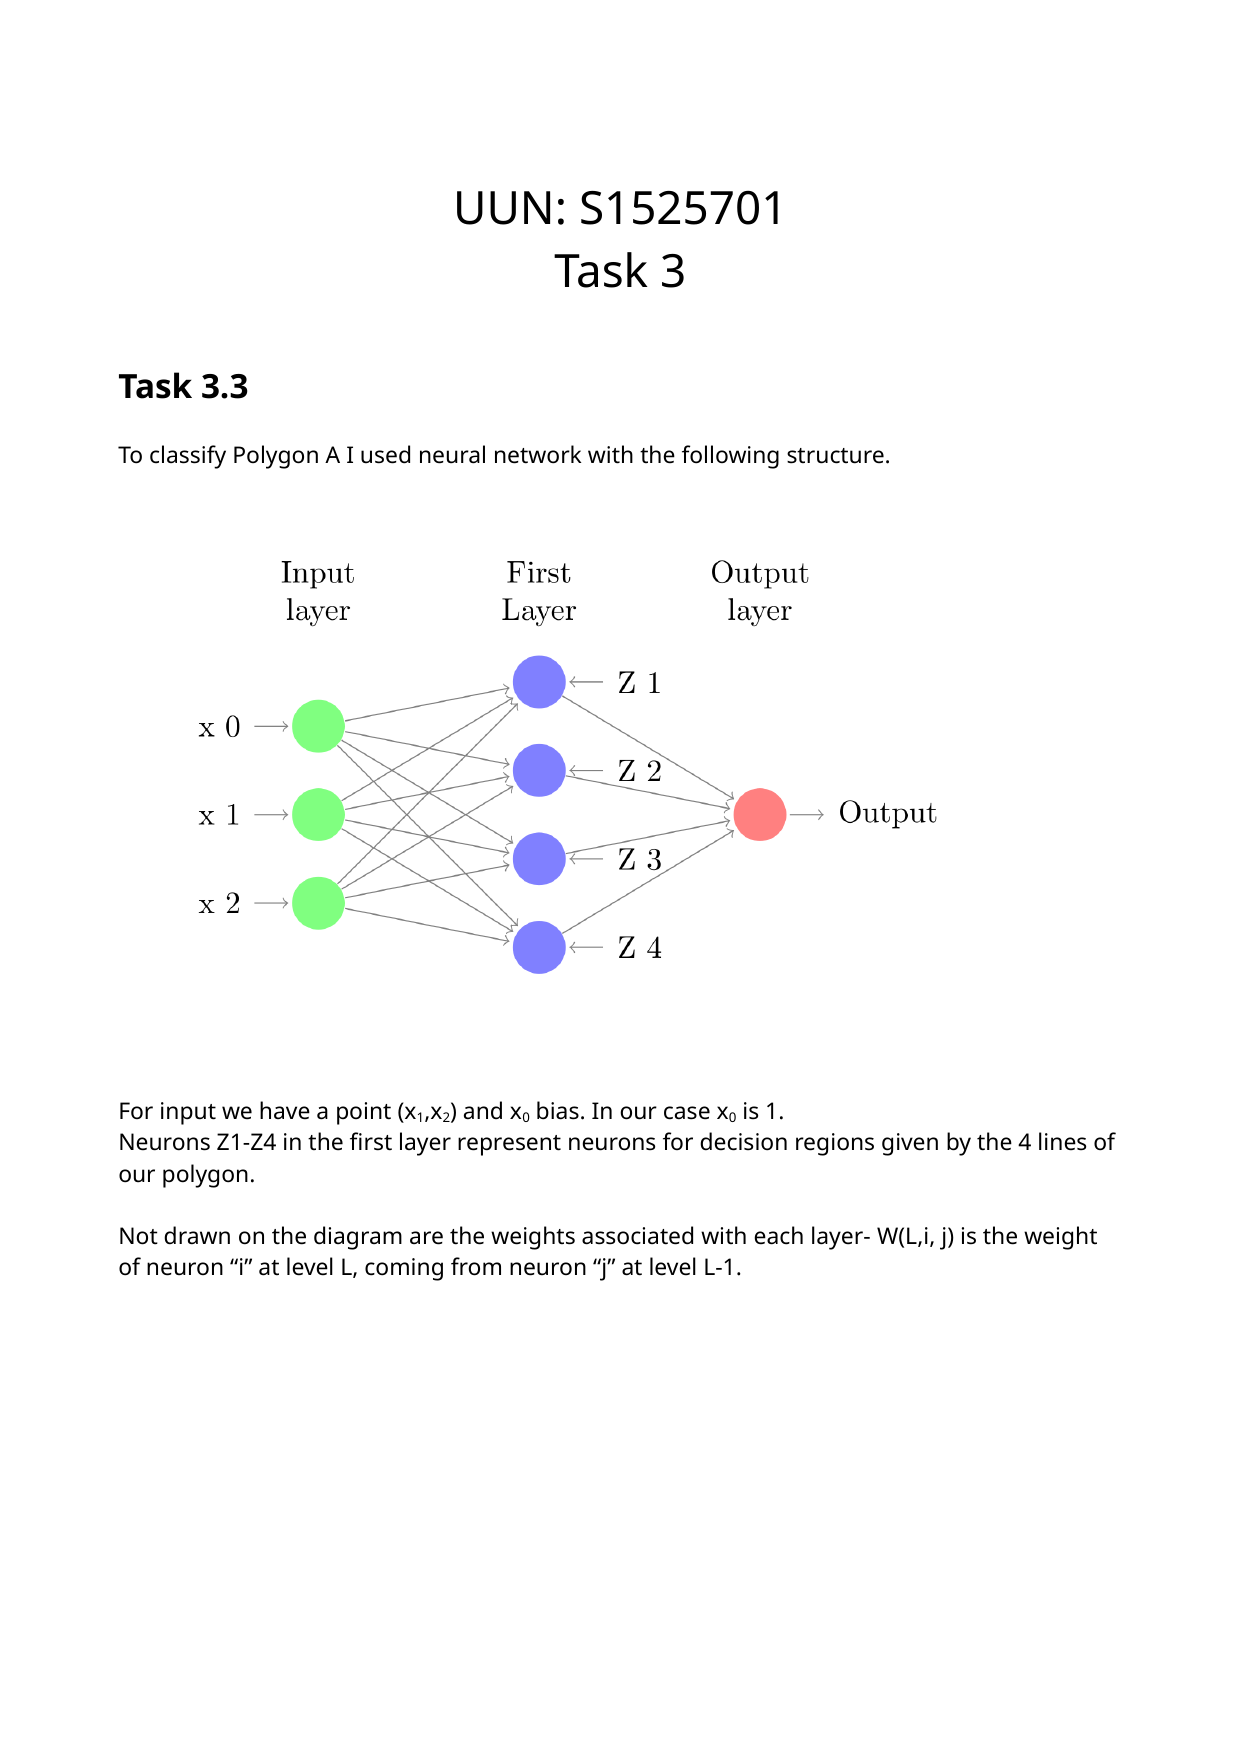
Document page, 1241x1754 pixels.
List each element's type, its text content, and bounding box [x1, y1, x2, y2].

text To classify Polygon A I used neural network with the following structure. [118, 439, 1122, 471]
text Neurons Z1-Z4 in the first layer represent neurons for decision regions given by the 4 lines of our polygon. [118, 1126, 1122, 1189]
text Not drawn on the diagram are the weights associated with each layer- W(L,i, j) is the weight of neuron “i” at level L, coming from neuron “j” at level L-1. [118, 1220, 1122, 1282]
text Task 3.3 [118, 363, 1122, 408]
picture [104, 485, 1006, 1064]
text Task 3 [118, 238, 1122, 300]
text UUN: S1525701 [118, 176, 1122, 238]
text For input we have a point (x1,x2) and x0 bias. In our case x0 is 1. [118, 1095, 1122, 1126]
